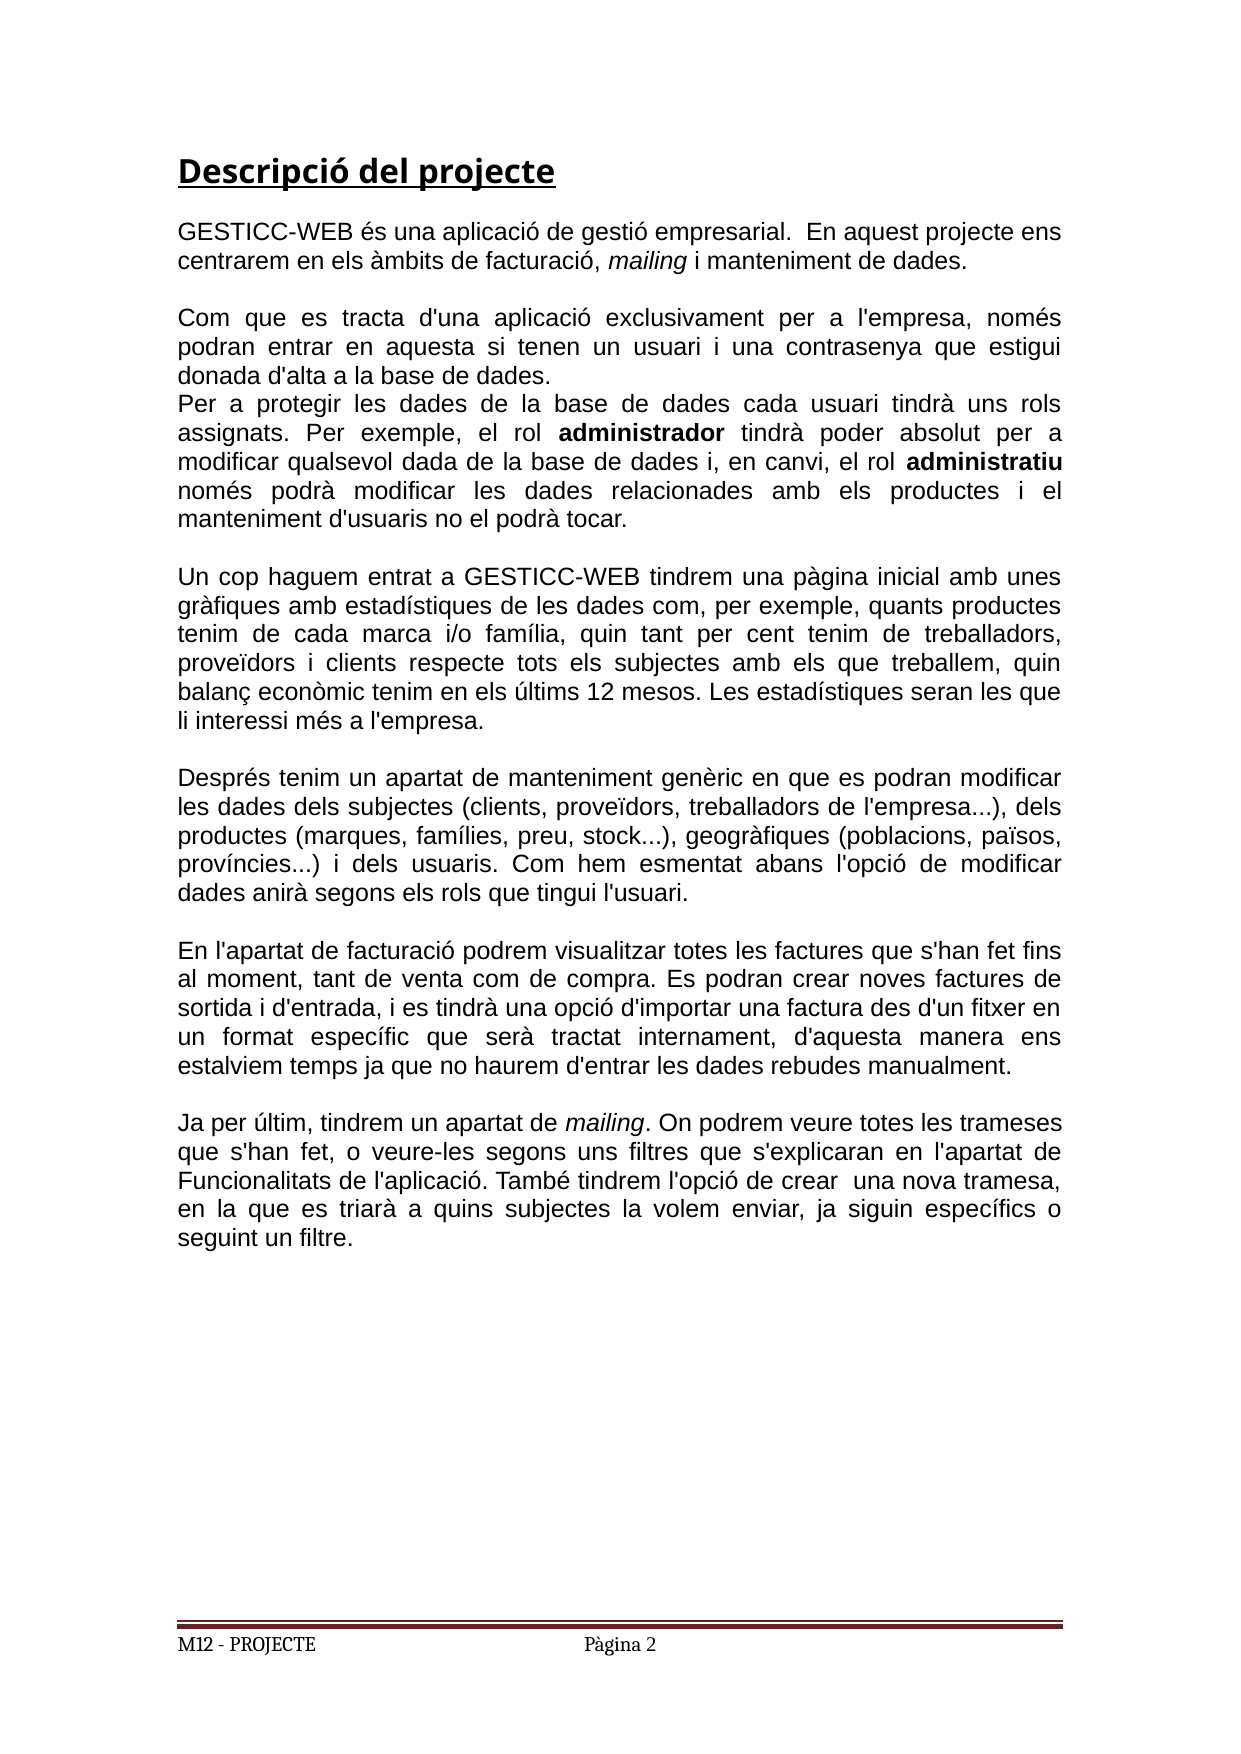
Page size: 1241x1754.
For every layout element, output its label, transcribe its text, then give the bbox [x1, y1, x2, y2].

text En l'apartat de facturació podrem visualitzar totes les factures que s'han fet fins al moment, tant de venta com de compra. Es podran crear noves factures de sortida i d'entrada, i es tindrà una opció d'importar una factura des d'un fitxer en un format específic que serà tractat internament, d'aquesta manera ens estalviem temps ja que no haurem d'entrar les dades rebudes manualment. [177, 936, 1063, 1079]
text Descripció del projecte [177, 148, 1063, 193]
text Per a protegir les dades de la base de dades cada usuari tindrà uns rols assignats. Per exemple, el rol administrador tindrà poder absolut per a modificar qualsevol dada de la base de dades i, en canvi, el rol administratiu només podrà modificar les dades relacionades amb els productes i el manteniment d'usuaris no el podrà tocar. [177, 389, 1063, 533]
text Ja per últim, tindrem un apartat de mailing. On podrem veure totes les trameses que s'han fet, o veure-les segons uns filtres que s'explicaran en l'apartat de Funcionalitats de l'aplicació. També tindrem l'opció de crear una nova tramesa, en la que es triarà a quins subjectes la volem enviar, ja siguin específics o seguint un filtre. [177, 1108, 1063, 1252]
text Després tenim un apartat de manteniment genèric en que es podran modificar les dades dels subjectes (clients, proveïdors, treballadors de l'empresa...), dels productes (marques, famílies, preu, stock...), geogràfiques (poblacions, països, províncies...) i dels usuaris. Com hem esmentat abans l'opció de modificar dades anirà segons els rols que tingui l'usuari. [177, 763, 1063, 907]
text Com que es tracta d'una aplicació exclusivament per a l'empresa, només podran entrar en aquesta si tenen un usuari i una contrasenya que estigui donada d'alta a la base de dades. [177, 303, 1063, 389]
text Un cop haguem entrat a GESTICC-WEB tindrem una pàgina inicial amb unes gràfiques amb estadístiques de les dades com, per exemple, quants productes tenim de cada marca i/o família, quin tant per cent tenim de treballadors, proveïdors i clients respecte tots els subjectes amb els que treballem, quin balanç econòmic tenim en els últims 12 mesos. Les estadístiques seran les que li interessi més a l'empresa. [177, 562, 1063, 734]
text GESTICC-WEB és una aplicació de gestió empresarial. En aquest projecte ens centrarem en els àmbits de facturació, mailing i manteniment de dades. [177, 217, 1063, 274]
